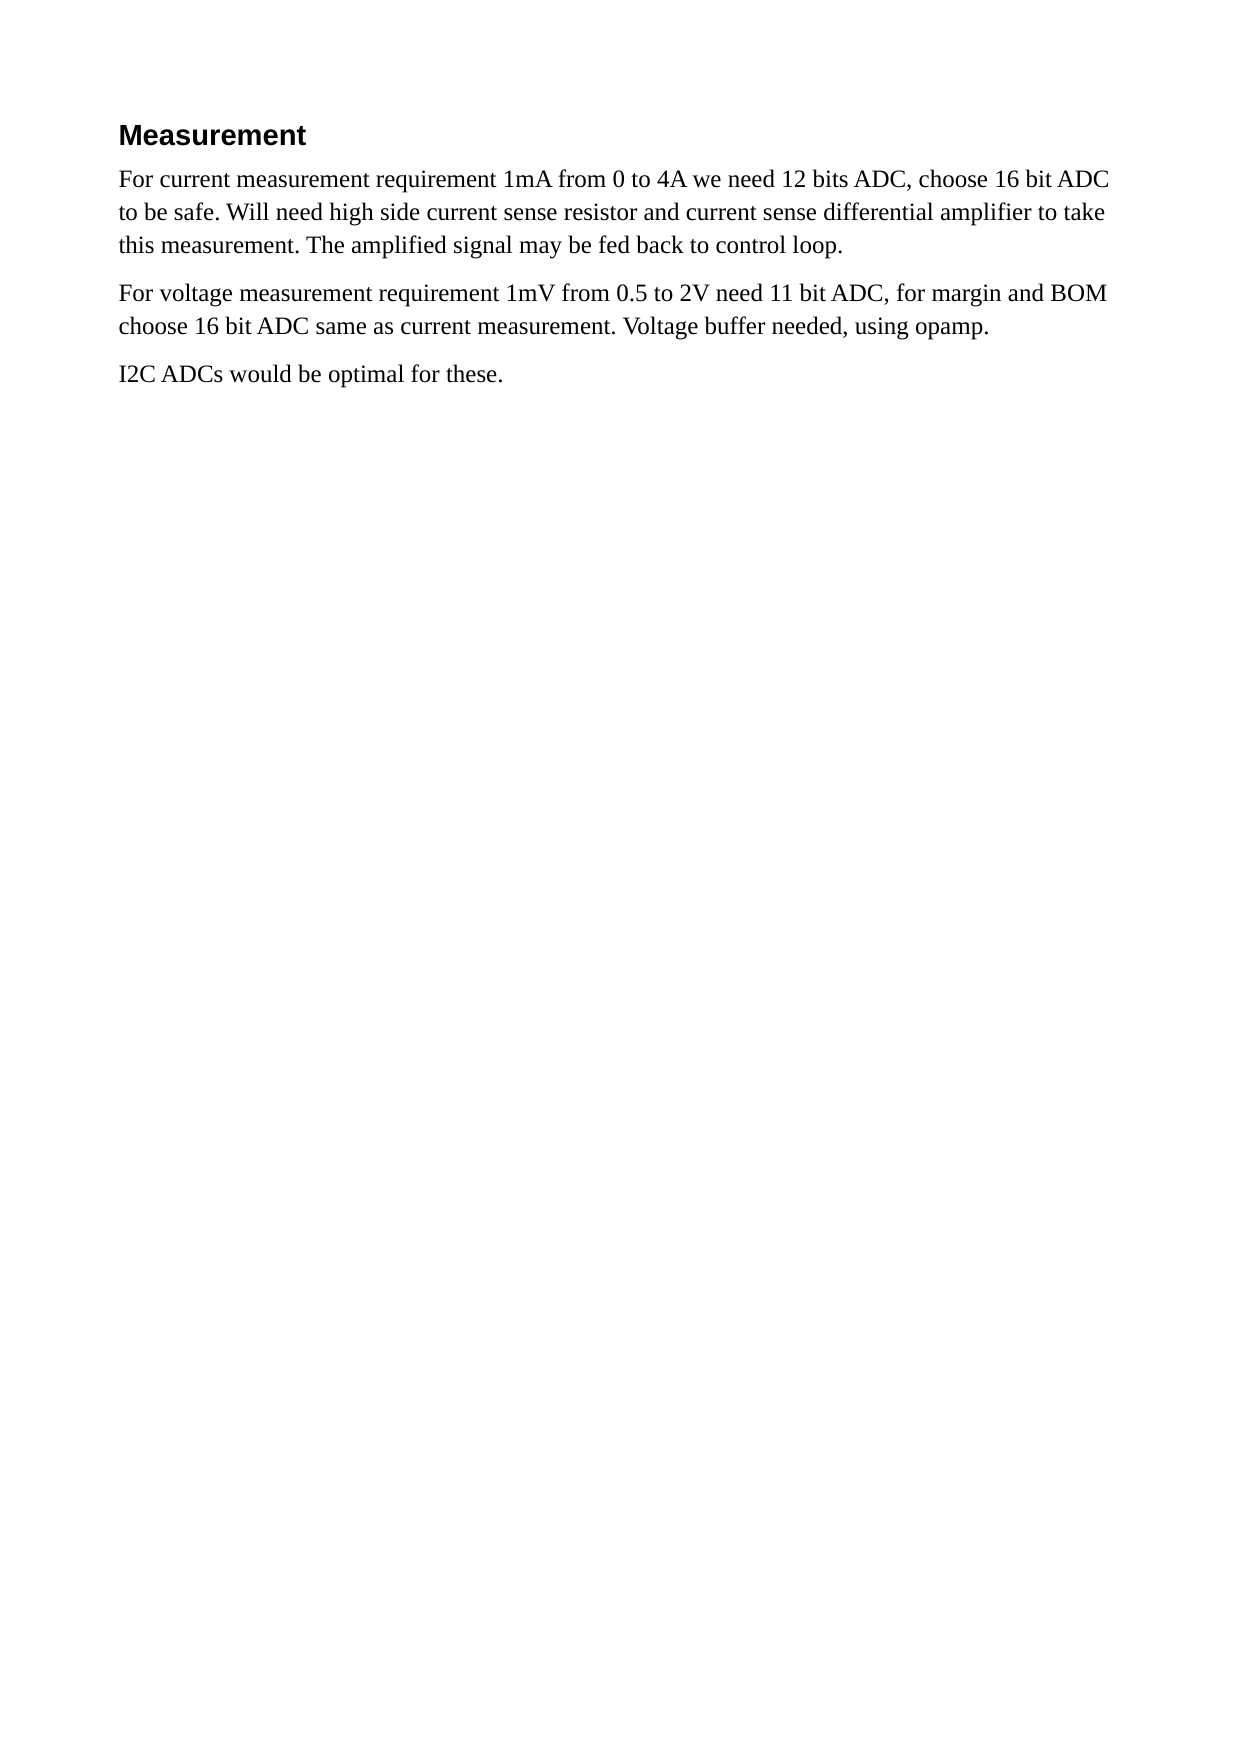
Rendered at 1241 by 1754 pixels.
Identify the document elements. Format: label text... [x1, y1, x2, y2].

text For current measurement requirement 1mA from 0 to 4A we need 12 bits ADC, choose 16 bit ADC to be safe. Will need high side current sense resistor and current sense differential amplifier to take this measurement. The amplified signal may be fed back to control loop. [118, 164, 1122, 259]
text For voltage measurement requirement 1mV from 0.5 to 2V need 11 bit ADC, for margin and BOM choose 16 bit ADC same as current measurement. Voltage buffer needed, using opamp. [118, 278, 1122, 340]
text I2C ADCs would be optimal for these. [118, 359, 1122, 387]
subtitle Measurement [118, 118, 1122, 152]
